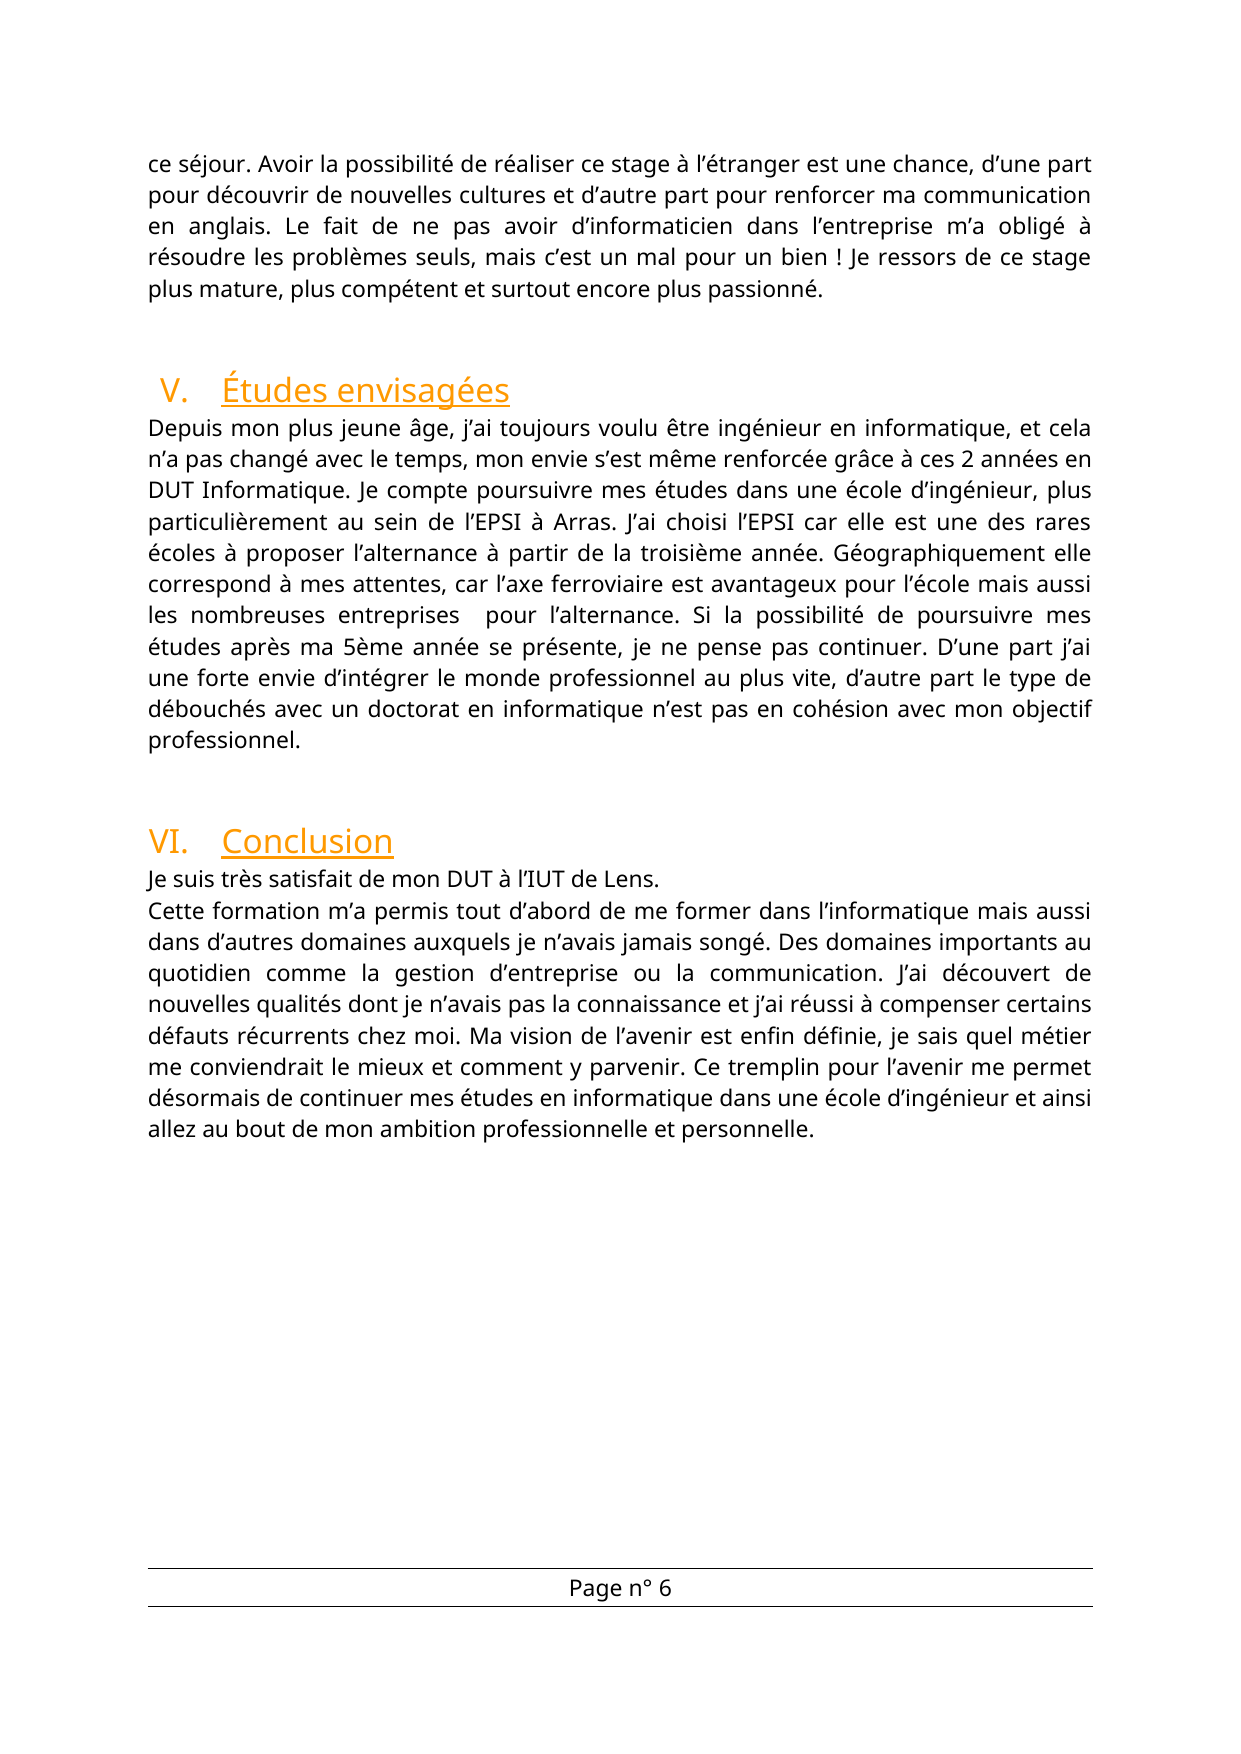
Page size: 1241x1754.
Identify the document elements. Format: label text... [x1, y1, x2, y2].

subtitle Conclusion [177, 818, 1093, 863]
text ce séjour. Avoir la possibilité de réaliser ce stage à l’étranger est une chance, d’une part pour découvrir de nouvelles cultures et d’autre part pour renforcer ma communication en anglais. Le fait de ne pas avoir d’informaticien dans l’entreprise m’a obligé à résoudre les problèmes seuls, mais c’est un mal pour un bien ! Je ressors de ce stage plus mature, plus compétent et surtout encore plus passionné. [148, 148, 1093, 304]
text Depuis mon plus jeune âge, j’ai toujours voulu être ingénieur en informatique, et cela n’a pas changé avec le temps, mon envie s’est même renforcée grâce à ces 2 années en DUT Informatique. Je compte poursuivre mes études dans une école d’ingénieur, plus particulièrement au sein de l’EPSI à Arras. J’ai choisi l’EPSI car elle est une des rares écoles à proposer l’alternance à partir de la troisième année. Géographiquement elle correspond à mes attentes, car l’axe ferroviaire est avantageux pour l’école mais aussi les nombreuses entreprises pour l’alternance. Si la possibilité de poursuivre mes études après ma 5ème année se présente, je ne pense pas continuer. D’une part j’ai une forte envie d’intégrer le monde professionnel au plus vite, d’autre part le type de débouchés avec un doctorat en informatique n’est pas en cohésion avec mon objectif professionnel. [148, 412, 1093, 756]
subtitle Études envisagées [177, 366, 1093, 412]
text Je suis très satisfait de mon DUT à l’IUT de Lens. [148, 863, 1093, 895]
text Cette formation m’a permis tout d’abord de me former dans l’informatique mais aussi dans d’autres domaines auxquels je n’avais jamais songé. Des domaines importants au quotidien comme la gestion d’entreprise ou la communication. J’ai découvert de nouvelles qualités dont je n’avais pas la connaissance et j’ai réussi à compenser certains défauts récurrents chez moi. Ma vision de l’avenir est enfin définie, je sais quel métier me conviendrait le mieux et comment y parvenir. Ce tremplin pour l’avenir me permet désormais de continuer mes études en informatique dans une école d’ingénieur et ainsi allez au bout de mon ambition professionnelle et personnelle. [148, 895, 1093, 1145]
